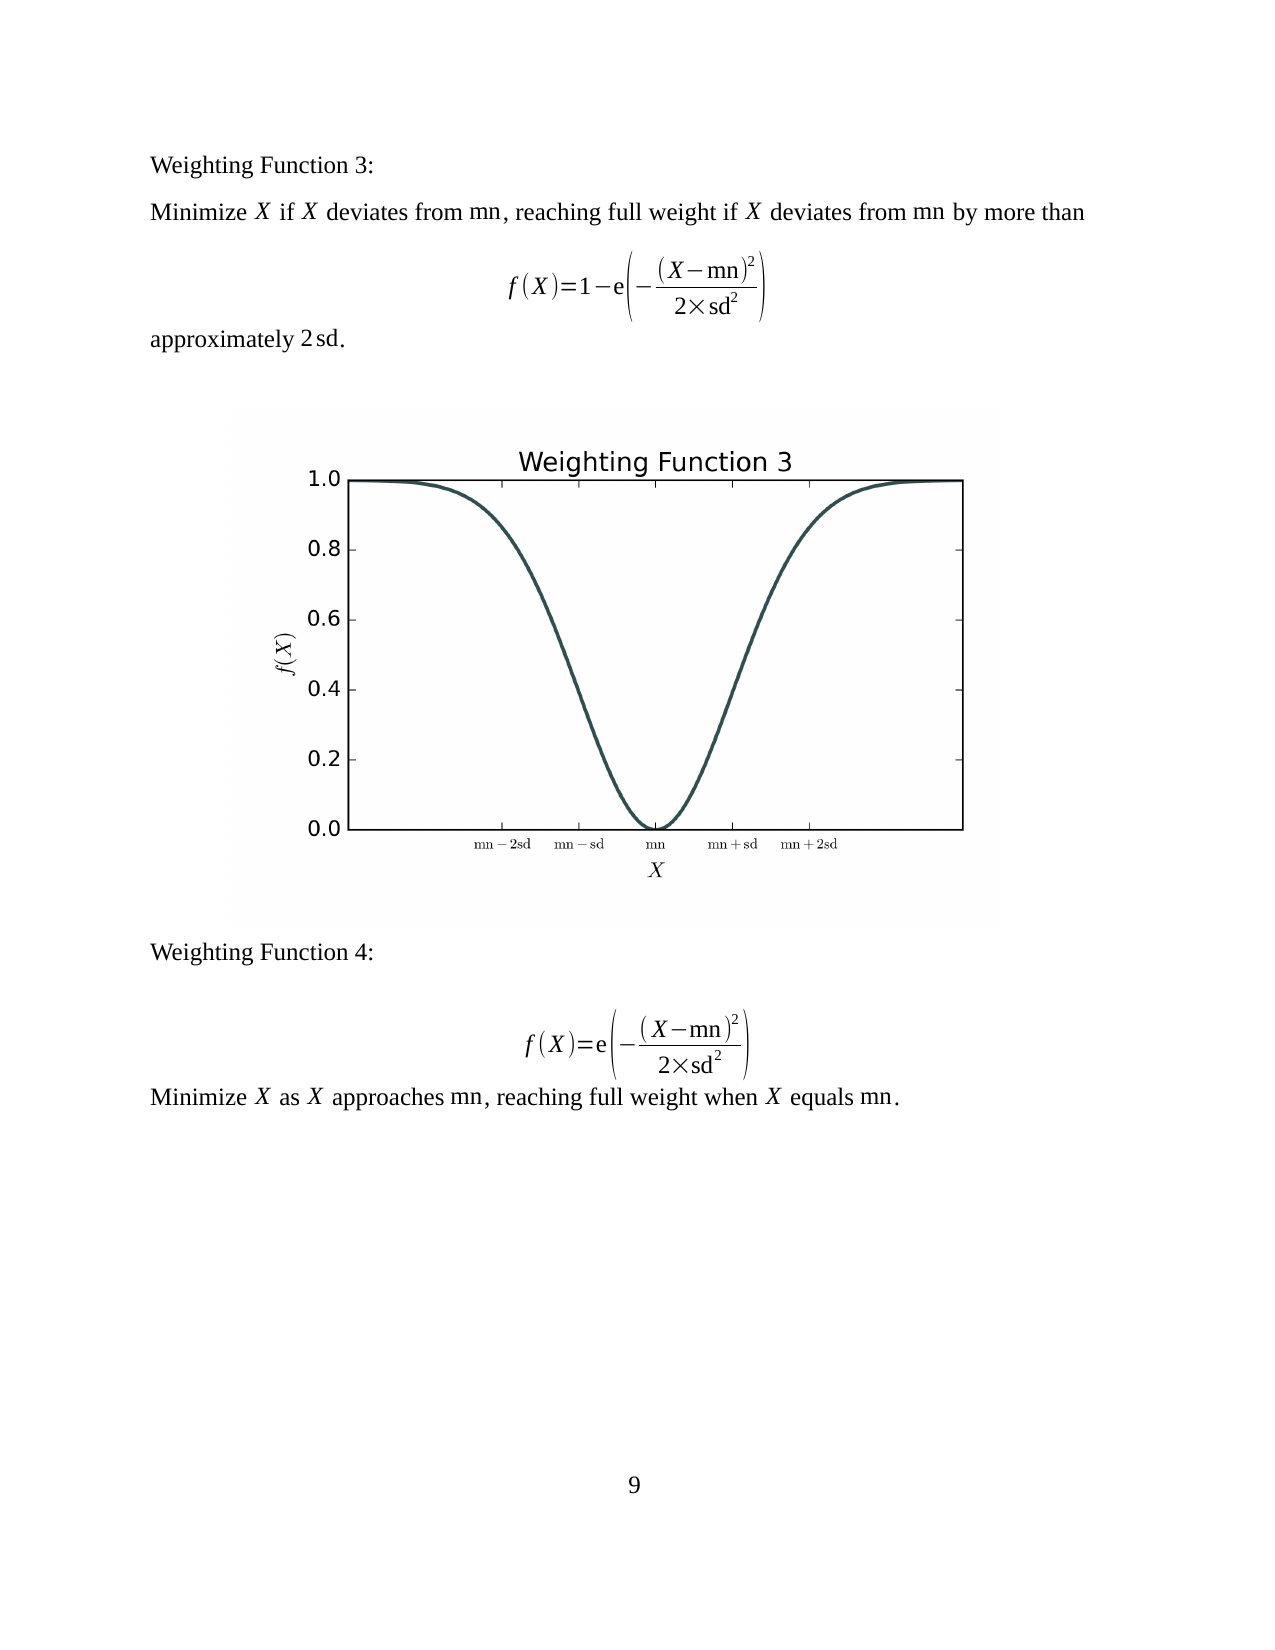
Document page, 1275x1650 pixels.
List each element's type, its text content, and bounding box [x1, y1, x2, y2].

text Weighting Function 4: [150, 937, 1125, 966]
picture [225, 408, 1005, 929]
text Minimize as approaches , reaching full weight when equals . [150, 984, 1125, 1111]
text Minimize if deviates from , reaching full weight if deviates from by more than approximately . [150, 197, 1125, 353]
text Weighting Function 3: [150, 150, 1125, 179]
